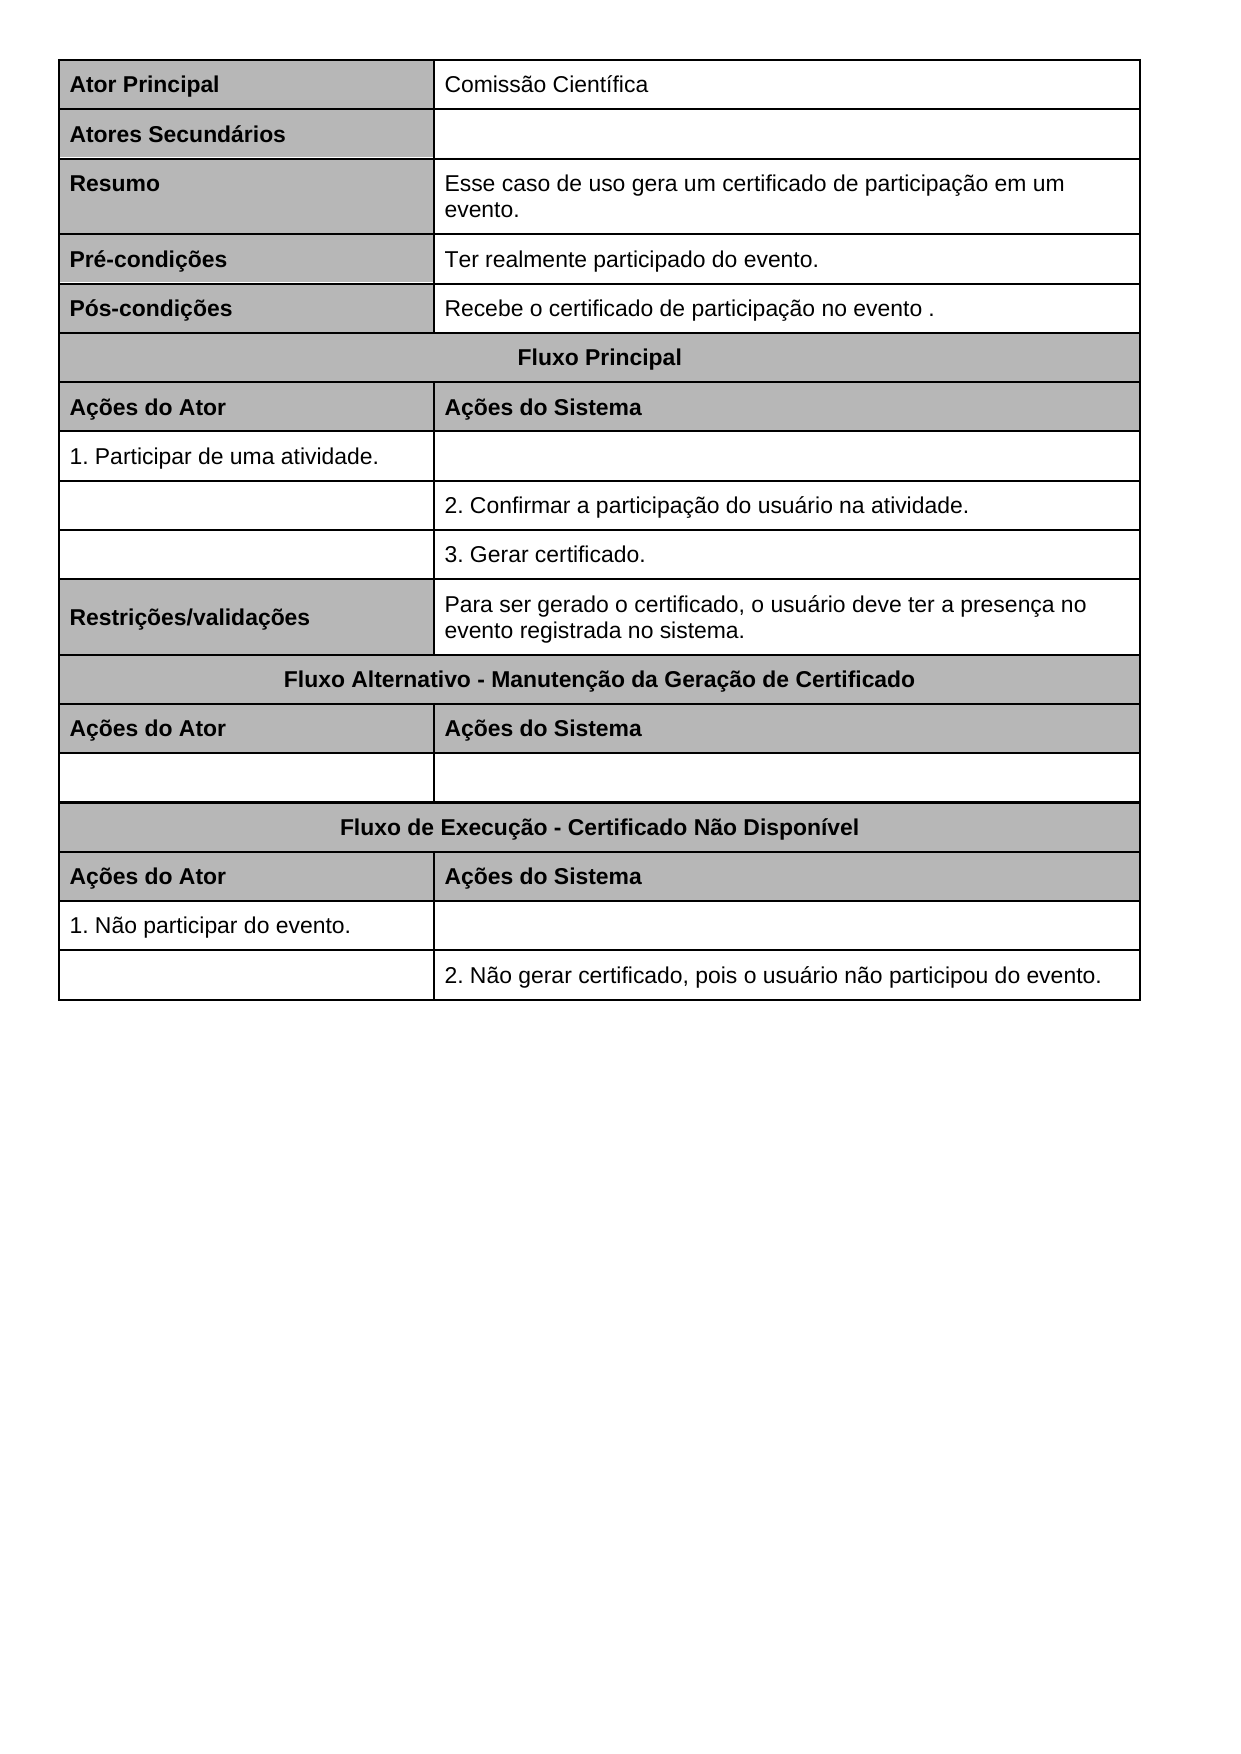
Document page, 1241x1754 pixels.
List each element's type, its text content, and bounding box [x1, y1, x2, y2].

table_cell 3. Gerar certificado. [435, 531, 1139, 578]
table_cell 2. Não gerar certificado, pois o usuário não participou do evento. [435, 951, 1139, 998]
table_cell Comissão Científica [435, 61, 1139, 108]
table_cell Ações do Sistema [435, 705, 1139, 752]
table_cell [60, 531, 433, 578]
table_cell Ator Principal [60, 61, 433, 108]
table_cell [60, 951, 433, 998]
table_cell 2. Confirmar a participação do usuário na atividade. [435, 482, 1139, 529]
table_cell Fluxo de Execução - Certificado Não Disponível [60, 804, 1139, 851]
table_cell Pós-condições [60, 285, 433, 332]
table_cell Esse caso de uso gera um certificado de participação em um evento. [435, 160, 1139, 233]
table_cell Resumo [60, 160, 433, 233]
table_cell Fluxo Principal [60, 334, 1139, 381]
table_cell [435, 110, 1139, 157]
table_cell Ações do Ator [60, 383, 433, 430]
table_cell Para ser gerado o certificado, o usuário deve ter a presença no evento registrada no sistema. [435, 580, 1139, 654]
table_cell Ações do Ator [60, 705, 433, 752]
table_cell [435, 432, 1139, 479]
table_cell Ações do Sistema [435, 383, 1139, 430]
table_cell Restrições/validações [60, 580, 433, 654]
table_cell Atores Secundários [60, 110, 433, 157]
table_cell Ter realmente participado do evento. [435, 235, 1139, 282]
table_cell Fluxo Alternativo - Manutenção da Geração de Certificado [60, 656, 1139, 703]
table_cell Recebe o certificado de participação no evento . [435, 285, 1139, 332]
table_cell Ações do Sistema [435, 853, 1139, 900]
table_cell 1. Não participar do evento. [60, 902, 433, 949]
table_cell [60, 482, 433, 529]
table_cell [435, 754, 1139, 801]
table_cell 1. Participar de uma atividade. [60, 432, 433, 479]
table_cell [435, 902, 1139, 949]
table_cell Pré-condições [60, 235, 433, 282]
table_cell Ações do Ator [60, 853, 433, 900]
table_cell [60, 754, 433, 801]
